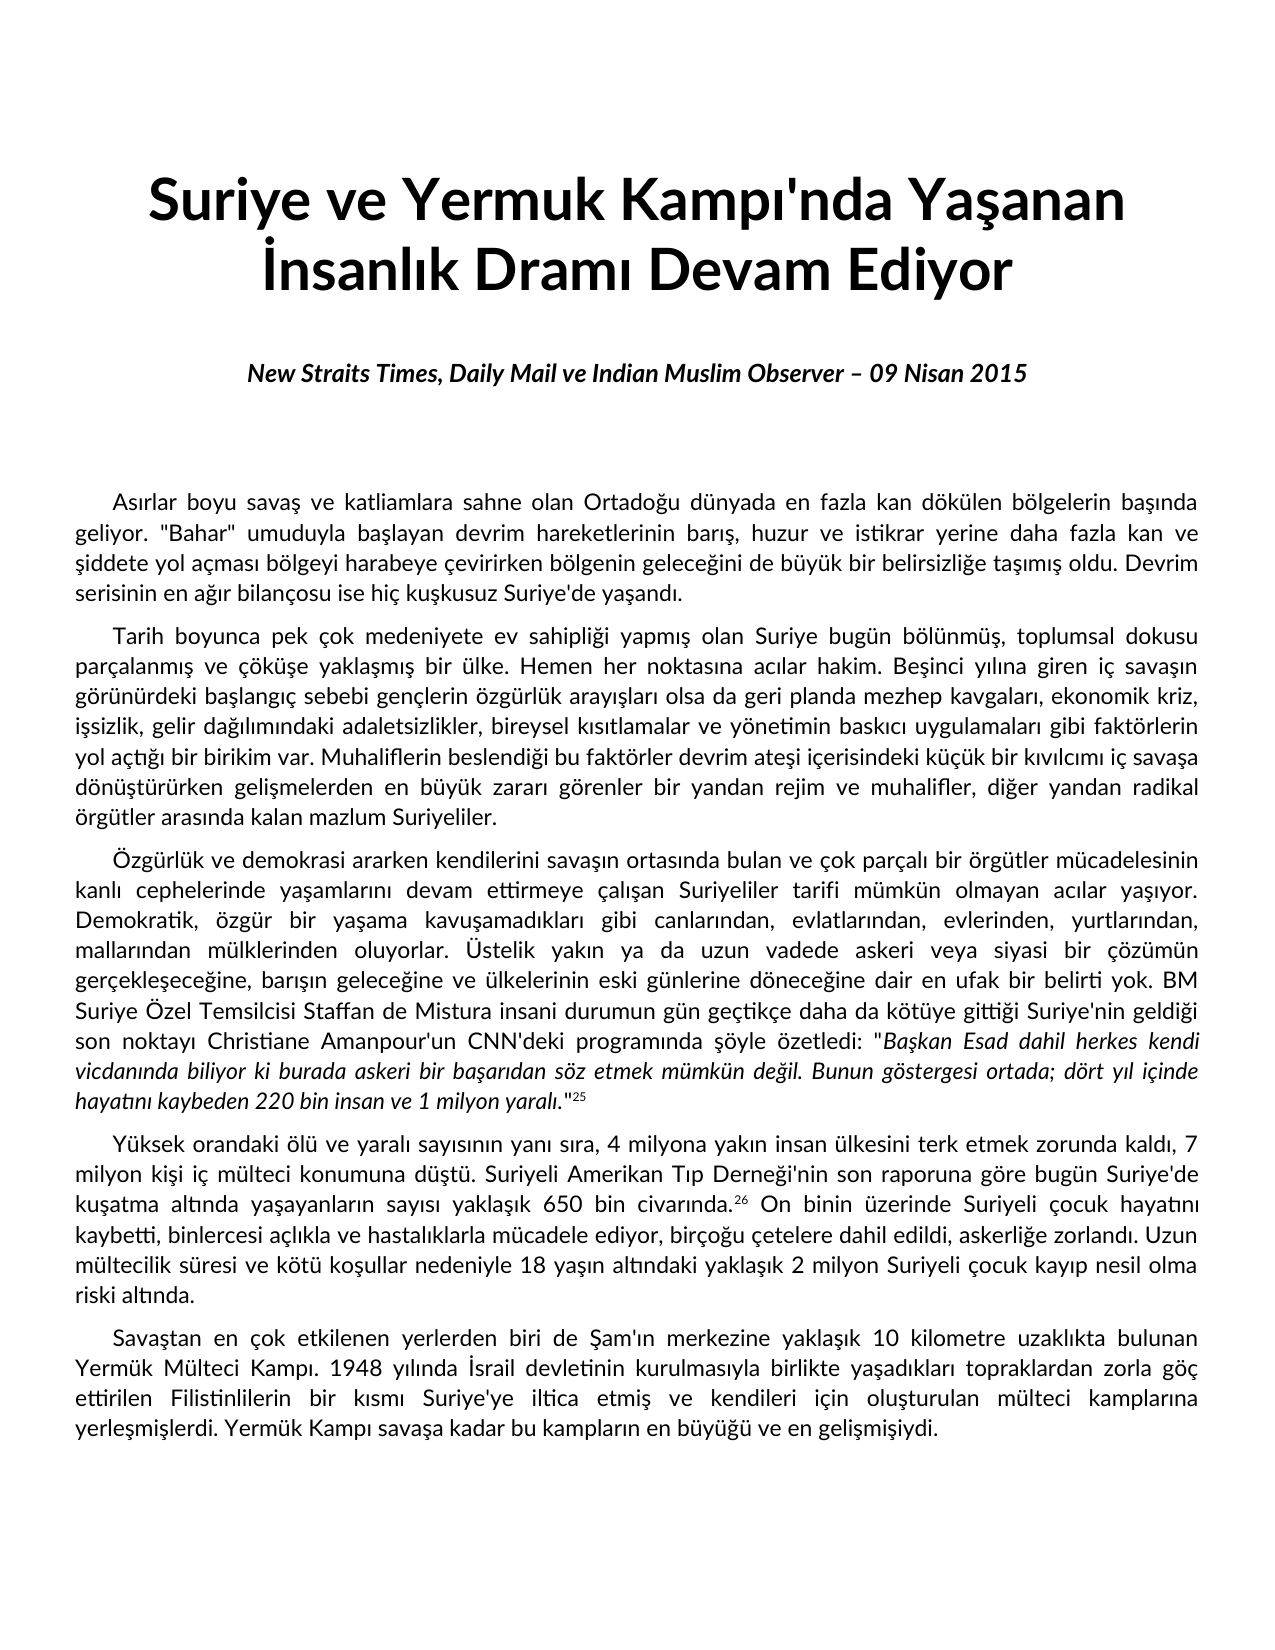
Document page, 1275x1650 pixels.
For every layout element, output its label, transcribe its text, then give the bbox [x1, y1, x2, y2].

text New Straits Times, Daily Mail ve Indian Muslim Observer – 09 Nisan 2015 [75, 358, 1200, 388]
text Özgürlük ve demokrasi ararken kendilerini savaşın ortasında bulan ve çok parçalı bir örgütler mücadelesinin kanlı cephelerinde yaşamlarını devam ettirmeye çalışan Suriyeliler tarifi mümkün olmayan acılar yaşıyor. Demokratik, özgür bir yaşama kavuşamadıkları gibi canlarından, evlatlarından, evlerinden, yurtlarından, mallarından mülklerinden oluyorlar. Üstelik yakın ya da uzun vadede askeri veya siyasi bir çözümün gerçekleşeceğine, barışın geleceğine ve ülkelerinin eski günlerine döneceğine dair en ufak bir belirti yok. BM Suriye Özel Temsilcisi Staffan de Mistura insani durumun gün geçtikçe daha da kötüye gittiği Suriye'nin geldiği son noktayı Christiane Amanpour'un CNN'deki programında şöyle özetledi: "Başkan Esad dahil herkes kendi vicdanında biliyor ki burada askeri bir başarıdan söz etmek mümkün değil. Bunun göstergesi ortada; dört yıl içinde hayatını kaybeden 220 bin insan ve 1 milyon yaralı."25 [75, 845, 1200, 1114]
subtitle Suriye ve Yermuk Kampı'nda Yaşanan İnsanlık Dramı Devam Ediyor [75, 162, 1200, 302]
text Asırlar boyu savaş ve katliamlara sahne olan Ortadoğu dünyada en fazla kan dökülen bölgelerin başında geliyor. "Bahar" umuduyla başlayan devrim hareketlerinin barış, huzur ve istikrar yerine daha fazla kan ve şiddete yol açması bölgeyi harabeye çevirirken bölgenin geleceğini de büyük bir belirsizliğe taşımış oldu. Devrim serisinin en ağır bilançosu ise hiç kuşkusuz Suriye'de yaşandı. [75, 488, 1200, 606]
text Tarih boyunca pek çok medeniyete ev sahipliği yapmış olan Suriye bugün bölünmüş, toplumsal dokusu parçalanmış ve çöküşe yaklaşmış bir ülke. Hemen her noktasına acılar hakim. Beşinci yılına giren iç savaşın görünürdeki başlangıç sebebi gençlerin özgürlük arayışları olsa da geri planda mezhep kavgaları, ekonomik kriz, işsizlik, gelir dağılımındaki adaletsizlikler, bireysel kısıtlamalar ve yönetimin baskıcı uygulamaları gibi faktörlerin yol açtığı bir birikim var. Muhaliflerin beslendiği bu faktörler devrim ateşi içerisindeki küçük bir kıvılcımı iç savaşa dönüştürürken gelişmelerden en büyük zararı görenler bir yandan rejim ve muhalifler, diğer yandan radikal örgütler arasında kalan mazlum Suriyeliler. [75, 621, 1200, 830]
text Savaştan en çok etkilenen yerlerden biri de Şam'ın merkezine yaklaşık 10 kilometre uzaklıkta bulunan Yermük Mülteci Kampı. 1948 yılında İsrail devletinin kurulmasıyla birlikte yaşadıkları topraklardan zorla göç ettirilen Filistinlilerin bir kısmı Suriye'ye iltica etmiş ve kendileri için oluşturulan mülteci kamplarına yerleşmişlerdi. Yermük Kampı savaşa kadar bu kampların en büyüğü ve en gelişmişiydi. [75, 1323, 1200, 1442]
text Yüksek orandaki ölü ve yaralı sayısının yanı sıra, 4 milyona yakın insan ülkesini terk etmek zorunda kaldı, 7 milyon kişi iç mülteci konumuna düştü. Suriyeli Amerikan Tıp Derneği'nin son raporuna göre bugün Suriye'de kuşatma altında yaşayanların sayısı yaklaşık 650 bin civarında.26 On binin üzerinde Suriyeli çocuk hayatını kaybetti, binlercesi açlıkla ve hastalıklarla mücadele ediyor, birçoğu çetelere dahil edildi, askerliğe zorlandı. Uzun mültecilik süresi ve kötü koşullar nedeniyle 18 yaşın altındaki yaklaşık 2 milyon Suriyeli çocuk kayıp nesil olma riski altında. [75, 1130, 1200, 1308]
